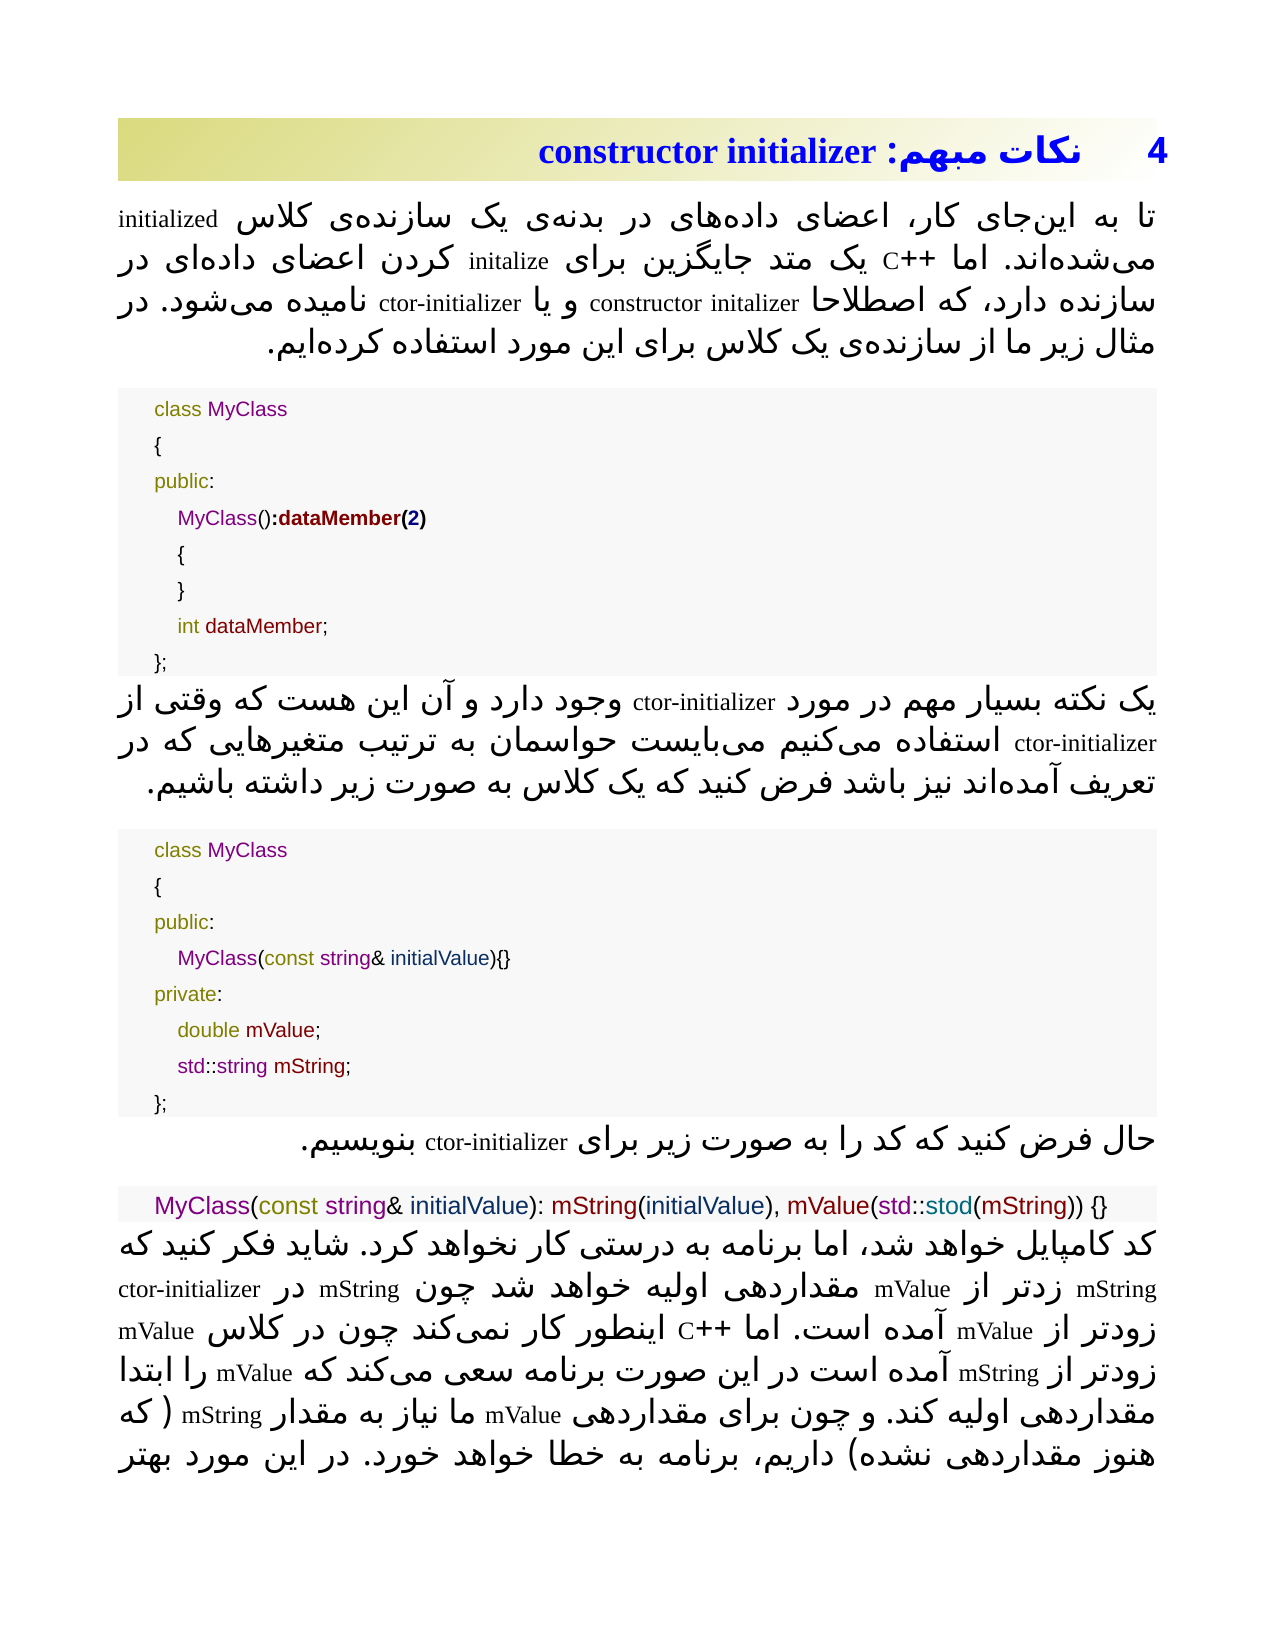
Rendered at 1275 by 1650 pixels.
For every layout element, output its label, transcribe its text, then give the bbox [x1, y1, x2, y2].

text public: [118, 460, 1157, 496]
text public: [118, 901, 1157, 937]
text int dataMember; [118, 604, 1157, 640]
text { [118, 865, 1157, 901]
text کد کامپایل خواهد شد، اما برنامه به درستی کار نخواهد کرد. شاید فکر کنید که mString زدتر از mValue مقداردهی اولیه خواهد شد چون mString در ctor-initializer زودتر از mValue آمده است. اما ++C اینطور کار نمی‌کند چون در کلاس mValue زودتر از mString آمده است در این صورت برنامه سعی می‌کند که mValue را ابتدا مقداردهی اولیه کند. و چون برای مقداردهی mValue ما نیاز به مقدار mString ( که هنوز مقداردهی نشده) داریم، برنامه به خطا خواهد خورد. در این مورد بهتر است که به جای استفاده از mString از خود initialValue استفاده شود. همچنین می‌توانید در خود کلاس ترتیب دو متغیر رو عوض کنید. [118, 1222, 1157, 1474]
text تا به این‌جای کار، اعضا‌ی داده‌های در بدنه‌ی یک سازنده‌ی کلاس initialized می‌شده‌اند. اما ++C یک متد جایگزین برای initalize کردن اعضا‌ی داده‌ای در سازنده دارد، که اصطلاحا constructor initalizer و یا ctor-initializer نامیده می‌شود. در مثال زیر ما از سازنده‌ی یک کلاس برای این مورد استفاده کرده‌ایم. [118, 193, 1157, 361]
text } [118, 568, 1157, 604]
text }; [118, 640, 1157, 676]
text MyClass(const string& initialValue){} [118, 937, 1157, 973]
subtitle نکات مبهم: constructor initializer [118, 118, 1157, 181]
text private: [118, 973, 1157, 1009]
text class MyClass [118, 829, 1157, 865]
text حال فرض کنید که کد را به صورت زیر برای ctor-initializer بنویسیم. [118, 1117, 1157, 1159]
text MyClass():dataMember(2) [118, 496, 1157, 532]
text std::string mString; [118, 1045, 1157, 1081]
text double mValue; [118, 1009, 1157, 1045]
text یک نکته بسیار مهم در مورد ctor-initializer وجود دارد و آن این هست که وقتی از ctor-initializer استفاده می‌کنیم می‌بایست حواسمان به ترتیب متغیر‌هایی که در تعریف آمده‌اند نیز باشد فرض کنید که یک کلاس به صورت زیر داشته باشیم. [118, 676, 1157, 802]
text { [118, 424, 1157, 460]
text }; [118, 1081, 1157, 1117]
text MyClass(const string& initialValue): mString(initialValue), mValue(std::stod(mString)) {} [118, 1186, 1157, 1222]
text { [118, 532, 1157, 568]
text class MyClass [118, 388, 1157, 424]
